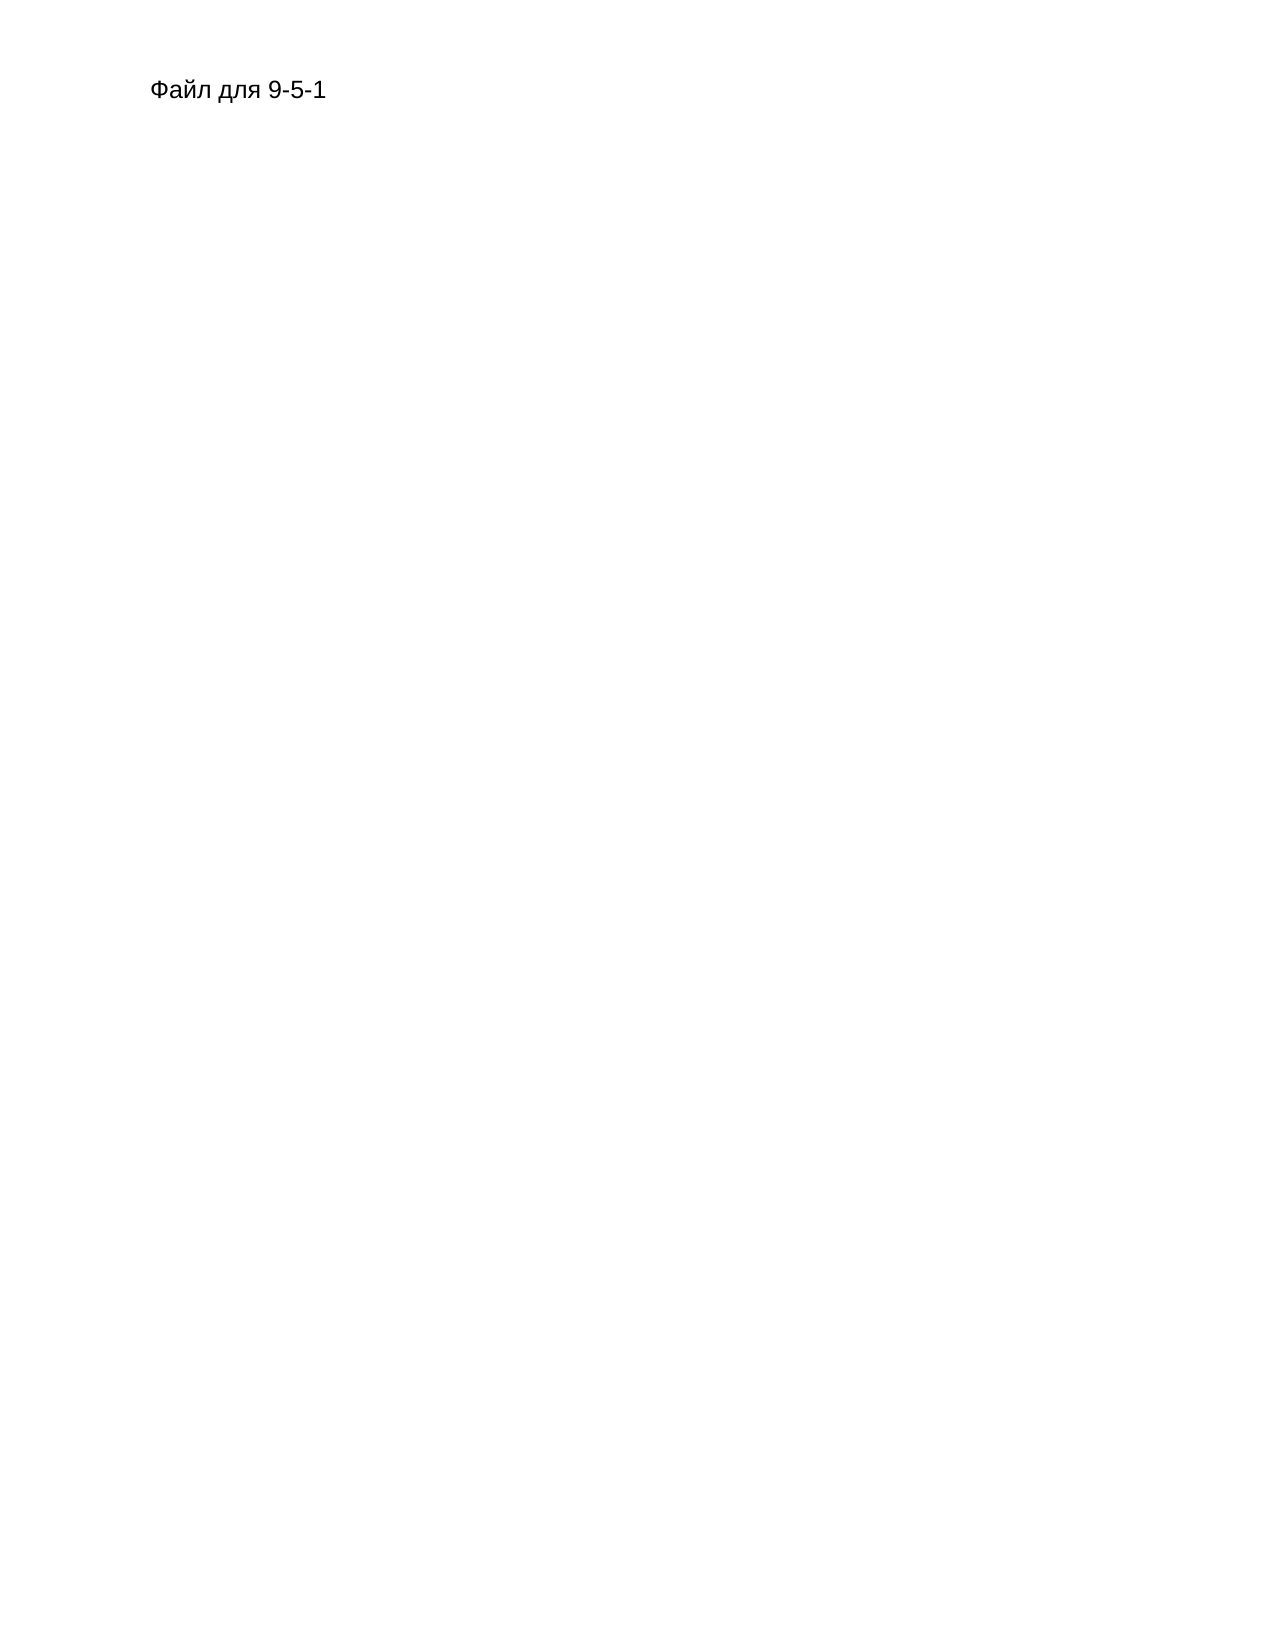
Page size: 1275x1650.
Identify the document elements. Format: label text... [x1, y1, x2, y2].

text Файл для 9-5-1 [150, 75, 1125, 104]
